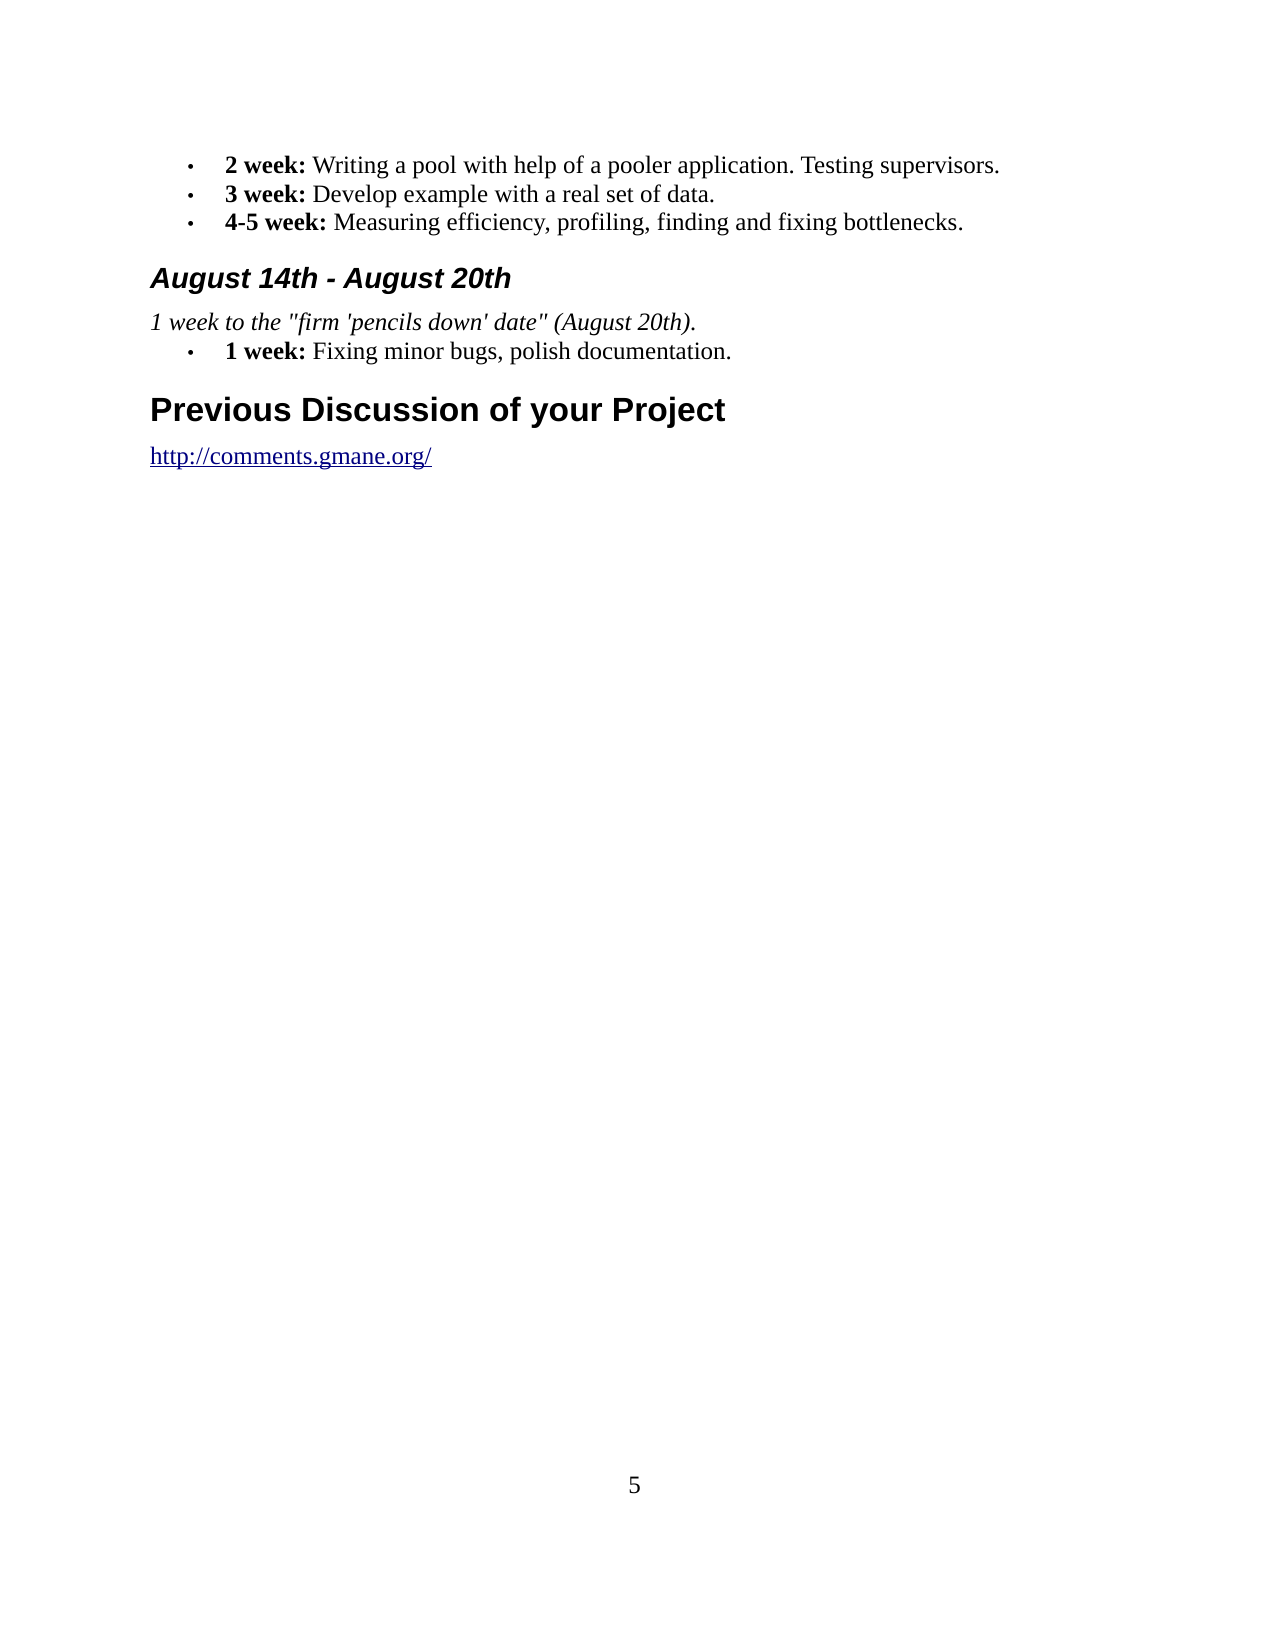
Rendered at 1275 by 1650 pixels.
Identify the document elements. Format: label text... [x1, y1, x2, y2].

list 2 week: Writing a pool with help of a pooler application. Testing supervisors. [187, 150, 1125, 179]
text http://comments.gmane.org/ [150, 441, 1125, 470]
text 1 week to the "firm 'pencils down' date" (August 20th). [150, 307, 1125, 336]
subtitle August 14th - August 20th [150, 261, 1125, 295]
subtitle Previous Discussion of your Project [150, 390, 1125, 428]
list 1 week: Fixing minor bugs, polish documentation. [187, 336, 1125, 365]
list 4-5 week: Measuring efficiency, profiling, finding and fixing bottlenecks. [187, 207, 1125, 236]
list 3 week: Develop example with a real set of data. [187, 179, 1125, 207]
